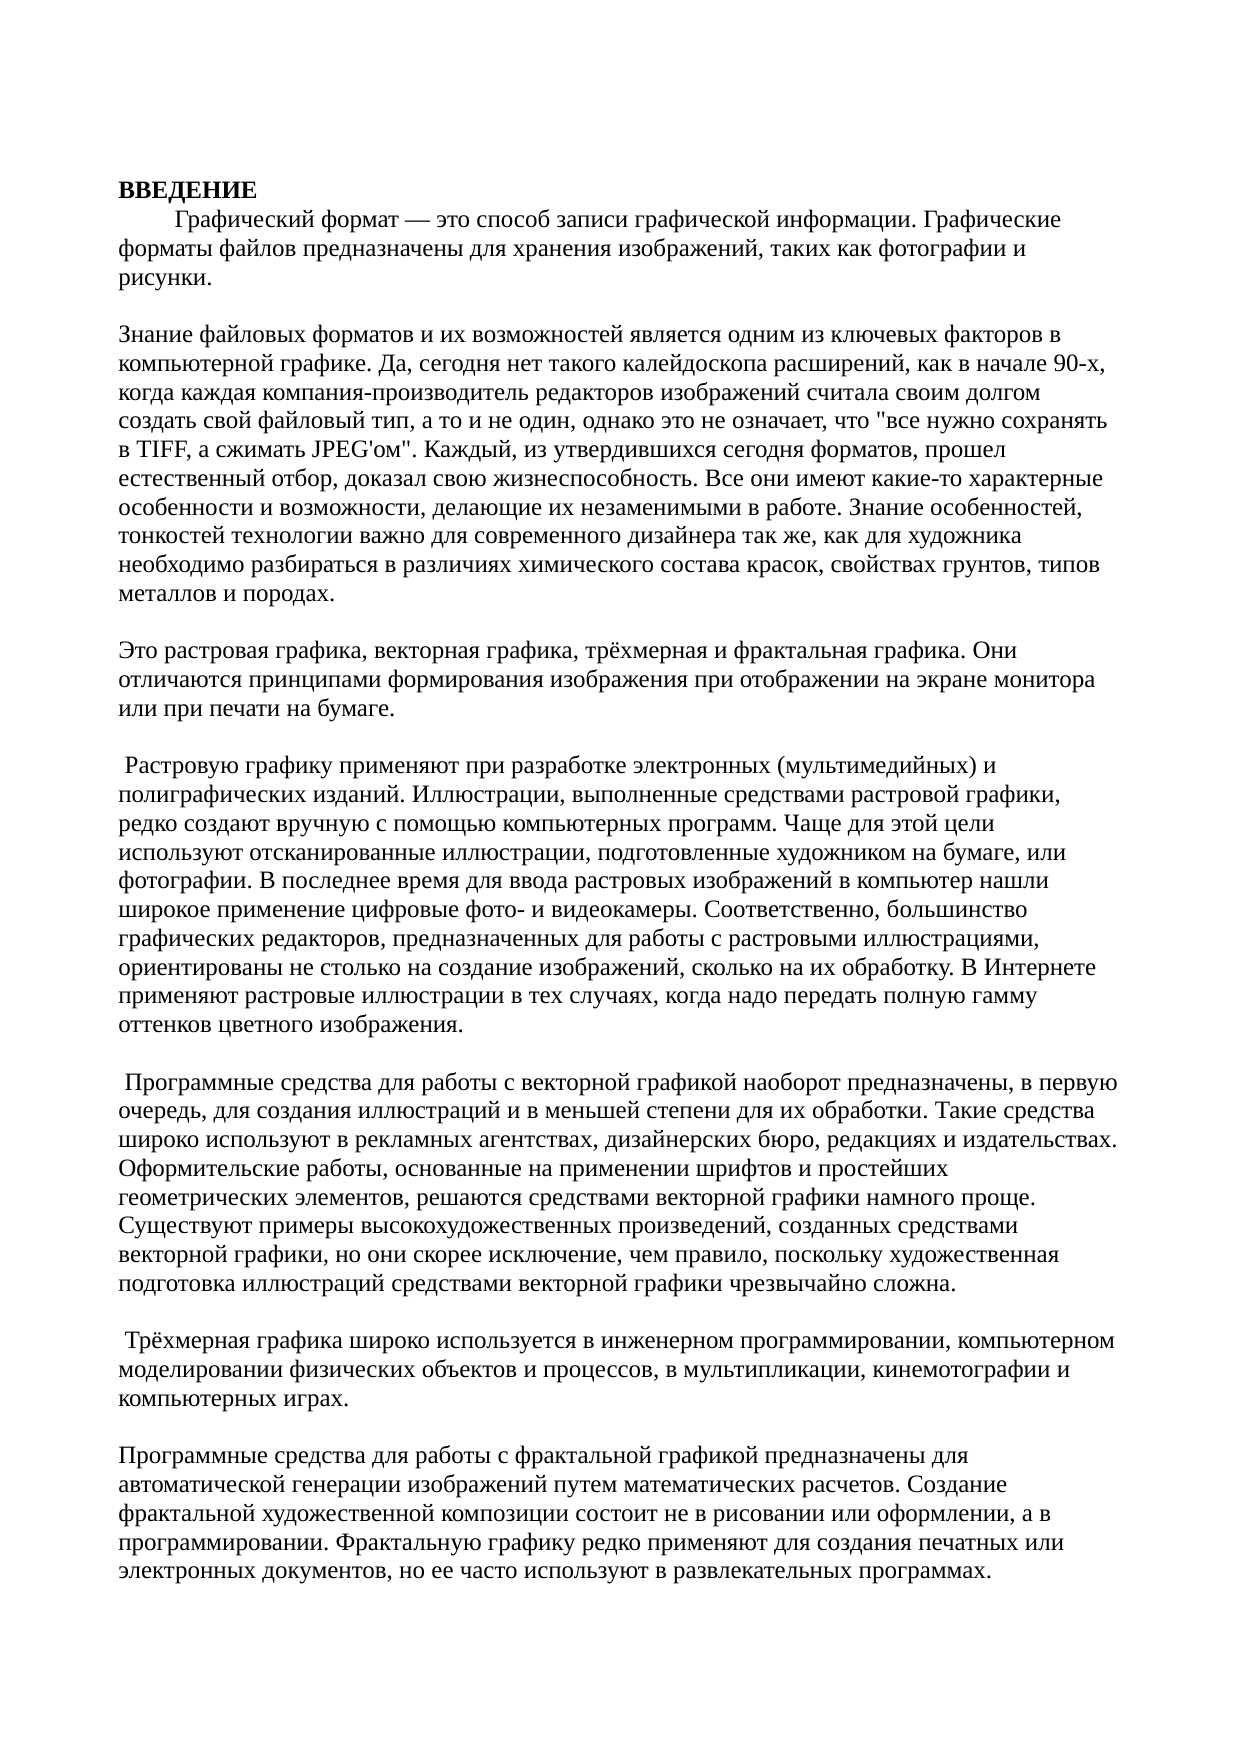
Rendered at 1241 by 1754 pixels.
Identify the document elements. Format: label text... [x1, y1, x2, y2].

text ВВЕДЕНИЕ Графический формат — это способ записи графической информации. Графические форматы файлов предназначены для хранения изображений, таких как фотографии и рисунки. Знание файловых форматов и их возможностей является одним из ключевых факторов в компьютерной графике. Да, сегодня нет такого калейдоскопа расширений, как в начале 90-х, когда каждая компания-производитель редакторов изображений считала своим долгом создать свой файловый тип, а то и не один, однако это не означает, что "все нужно сохранять в TIFF, а сжимать JPEG'ом". Каждый, из утвердившихся сегодня форматов, прошел естественный отбор, доказал свою жизнеспособность. Все они имеют какие-то характерные особенности и возможности, делающие их незаменимыми в работе. Знание особенностей, тонкостей технологии важно для современного дизайнера так же, как для художника необходимо разбираться в различиях химического состава красок, свойствах грунтов, типов металлов и породах. Это растровая графика, векторная графика, трёхмерная и фрактальная графика. Они отличаются принципами формирования изображения при отображении на экране монитора или при печати на бумаге. Растровую графику применяют при разработке электронных (мультимедийных) и полиграфических изданий. Иллюстрации, выполненные средствами растровой графики, редко создают вручную с помощью компьютерных программ. Чаще для этой цели используют отсканированные иллюстрации, подготовленные художником на бумаге, или фотографии. В последнее время для ввода растровых изображений в компьютер нашли широкое применение цифровые фото- и видеокамеры. Соответственно, большинство графических редакторов, предназначенных для работы с растровыми иллюстрациями, ориентированы не столько на создание изображений, сколько на их обработку. В Интернете применяют растровые иллюстрации в тех случаях, когда надо передать полную гамму оттенков цветного изображения. Программные средства для работы с векторной графикой наоборот предназначены, в первую очередь, для создания иллюстраций и в меньшей степени для их обработки. Такие средства широко используют в рекламных агентствах, дизайнерских бюро, редакциях и издательствах. Оформительские работы, основанные на применении шрифтов и простейших геометрических элементов, решаются средствами векторной графики намного проще. Существуют примеры высокохудожественных произведений, созданных средствами векторной графики, но они скорее исключение, чем правило, поскольку художественная подготовка иллюстраций средствами векторной графики чрезвычайно сложна. Трёхмерная графика широко используется в инженерном программировании, компьютерном моделировании физических объектов и процессов, в мультипликации, кинемотографии и компьютерных играх. Программные средства для работы с фрактальной графикой предназначены для автоматической генерации изображений путем математических расчетов. Создание фрактальной художественной композиции состоит не в рисовании или оформлении, а в программировании. Фрактальную графику редко применяют для создания печатных или электронных документов, но ее часто используют в развлекательных программах. [118, 118, 1122, 1613]
